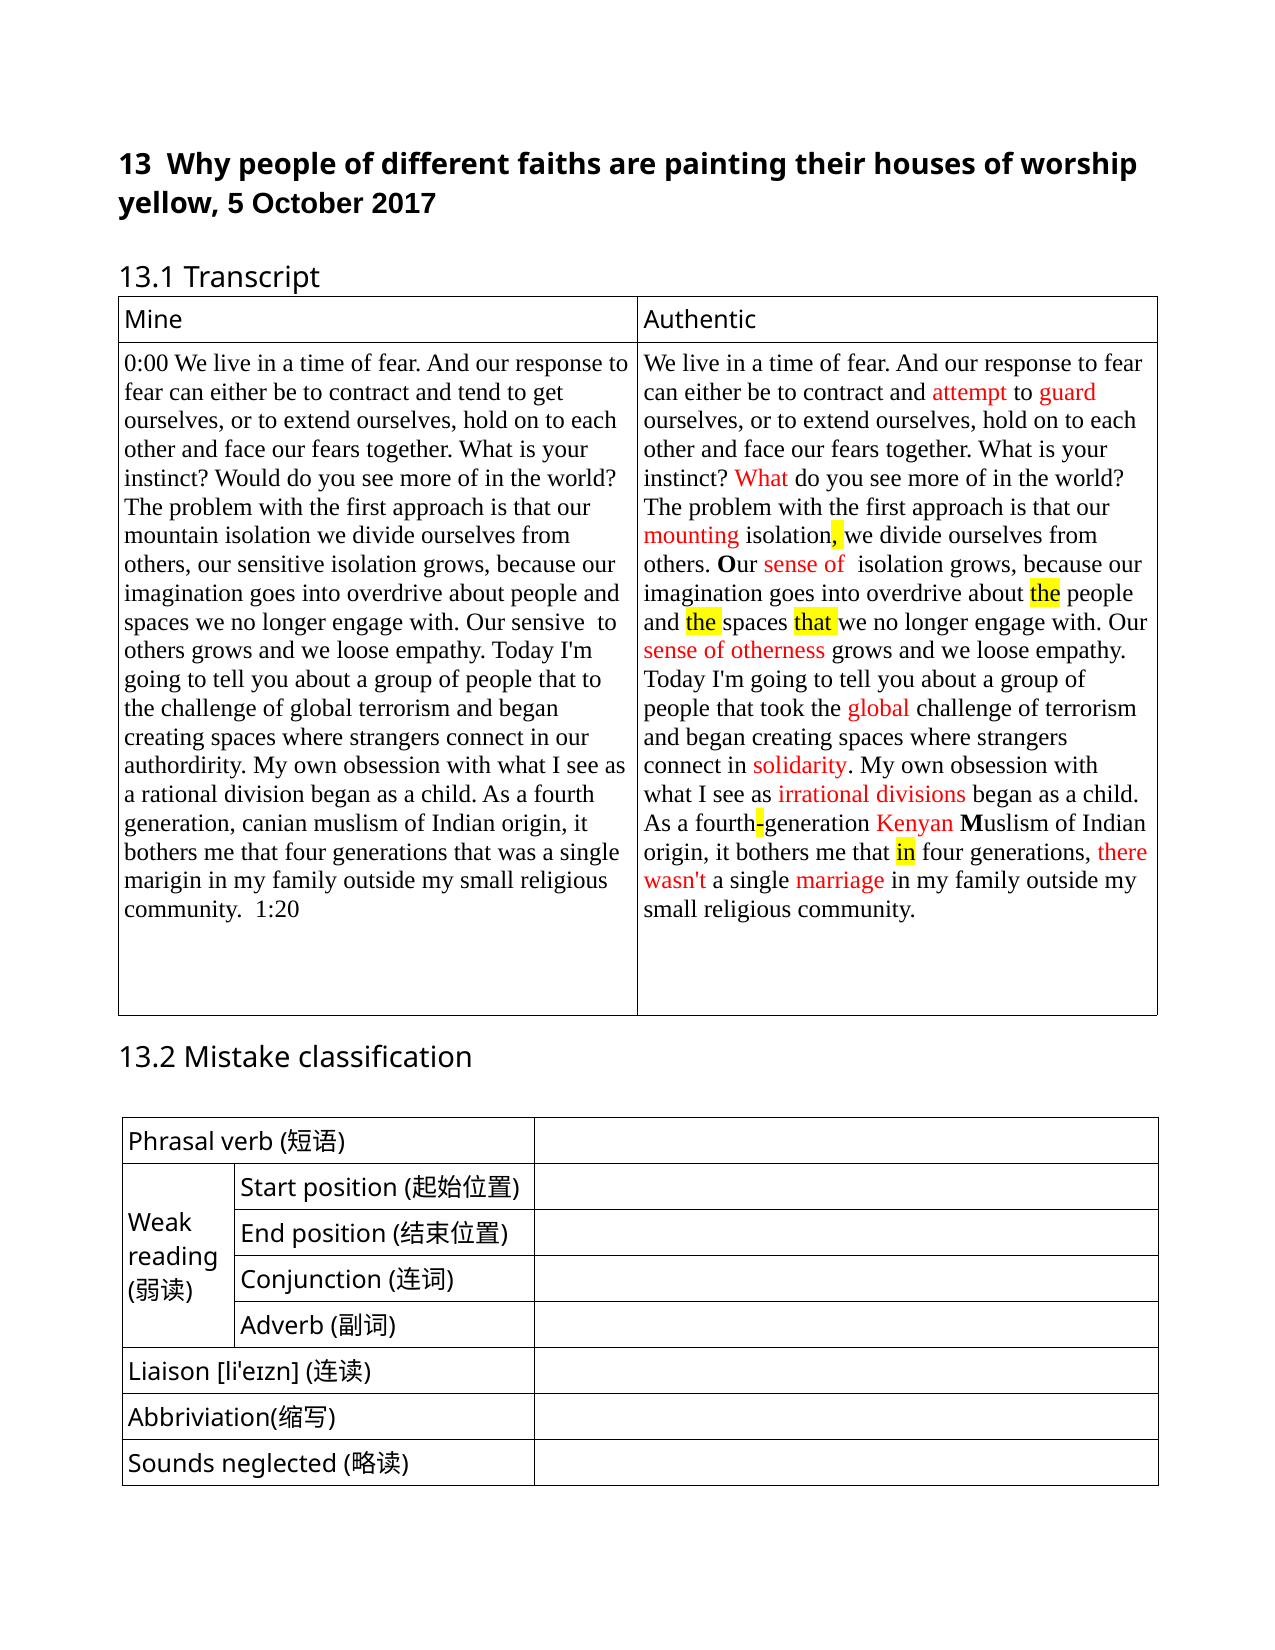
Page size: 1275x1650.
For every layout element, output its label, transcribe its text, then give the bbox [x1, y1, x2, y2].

table_header Phrasal verb (短语) [123, 1118, 534, 1163]
subtitle 13 Why people of different faiths are painting their houses of worship yellow, 5 October 2017 [118, 143, 1157, 222]
table_cell [535, 1440, 1158, 1485]
table_header Mine [119, 297, 637, 342]
table_cell Sounds neglected (略读) [123, 1440, 534, 1485]
table_cell 0:00 We live in a time of fear. And our response to fear can either be to contract and tend to get ourselves, or to extend ourselves, hold on to each other and face our fears together. What is your instinct? Would do you see more of in the world? The problem with the first approach is that our mountain isolation we divide ourselves from others, our sensitive isolation grows, because our imagination goes into overdrive about people and spaces we no longer engage with. Our sensive to others grows and we loose empathy. Today I'm going to tell you about a group of people that to the challenge of global terrorism and began creating spaces where strangers connect in our authordirity. My own obsession with what I see as a rational division began as a child. As a fourth generation, canian muslism of Indian origin, it bothers me that four generations that was a single marigin in my family outside my small religious community. 1:20 [119, 343, 637, 1015]
table_cell Weak reading (弱读) [123, 1164, 234, 1347]
table_header [535, 1118, 1158, 1163]
subtitle 13.1 Transcript [118, 256, 1157, 296]
table_cell We live in a time of fear. And our response to fear can either be to contract and attempt to guard ourselves, or to extend ourselves, hold on to each other and face our fears together. What is your instinct? What do you see more of in the world? The problem with the first approach is that our mounting isolation, we divide ourselves from others. Our sense of isolation grows, because our imagination goes into overdrive about the people and the spaces that we no longer engage with. Our sense of otherness grows and we loose empathy. Today I'm going to tell you about a group of people that took the global challenge of terrorism and began creating spaces where strangers connect in solidarity. My own obsession with what I see as irrational divisions began as a child. As a fourth-generation Kenyan Muslism of Indian origin, it bothers me that in four generations, there wasn't a single marriage in my family outside my small religious community. [638, 343, 1157, 1015]
table_cell [535, 1210, 1158, 1255]
table_cell [535, 1348, 1158, 1393]
table_cell Liaison [liˈeɪzn] (连读) [123, 1348, 534, 1393]
subtitle 13.2 Mistake classification [118, 1036, 1157, 1076]
table_cell Conjunction (连词) [235, 1256, 534, 1301]
table_cell [535, 1302, 1158, 1347]
table_cell [535, 1256, 1158, 1301]
table_cell End position (结束位置) [235, 1210, 534, 1255]
table_cell [535, 1164, 1158, 1209]
table_header Authentic [638, 297, 1157, 342]
table_cell Start position (起始位置) [235, 1164, 534, 1209]
table_cell Abbriviation(缩写) [123, 1394, 534, 1439]
table_cell Adverb (副词) [235, 1302, 534, 1347]
table_cell [535, 1394, 1158, 1439]
